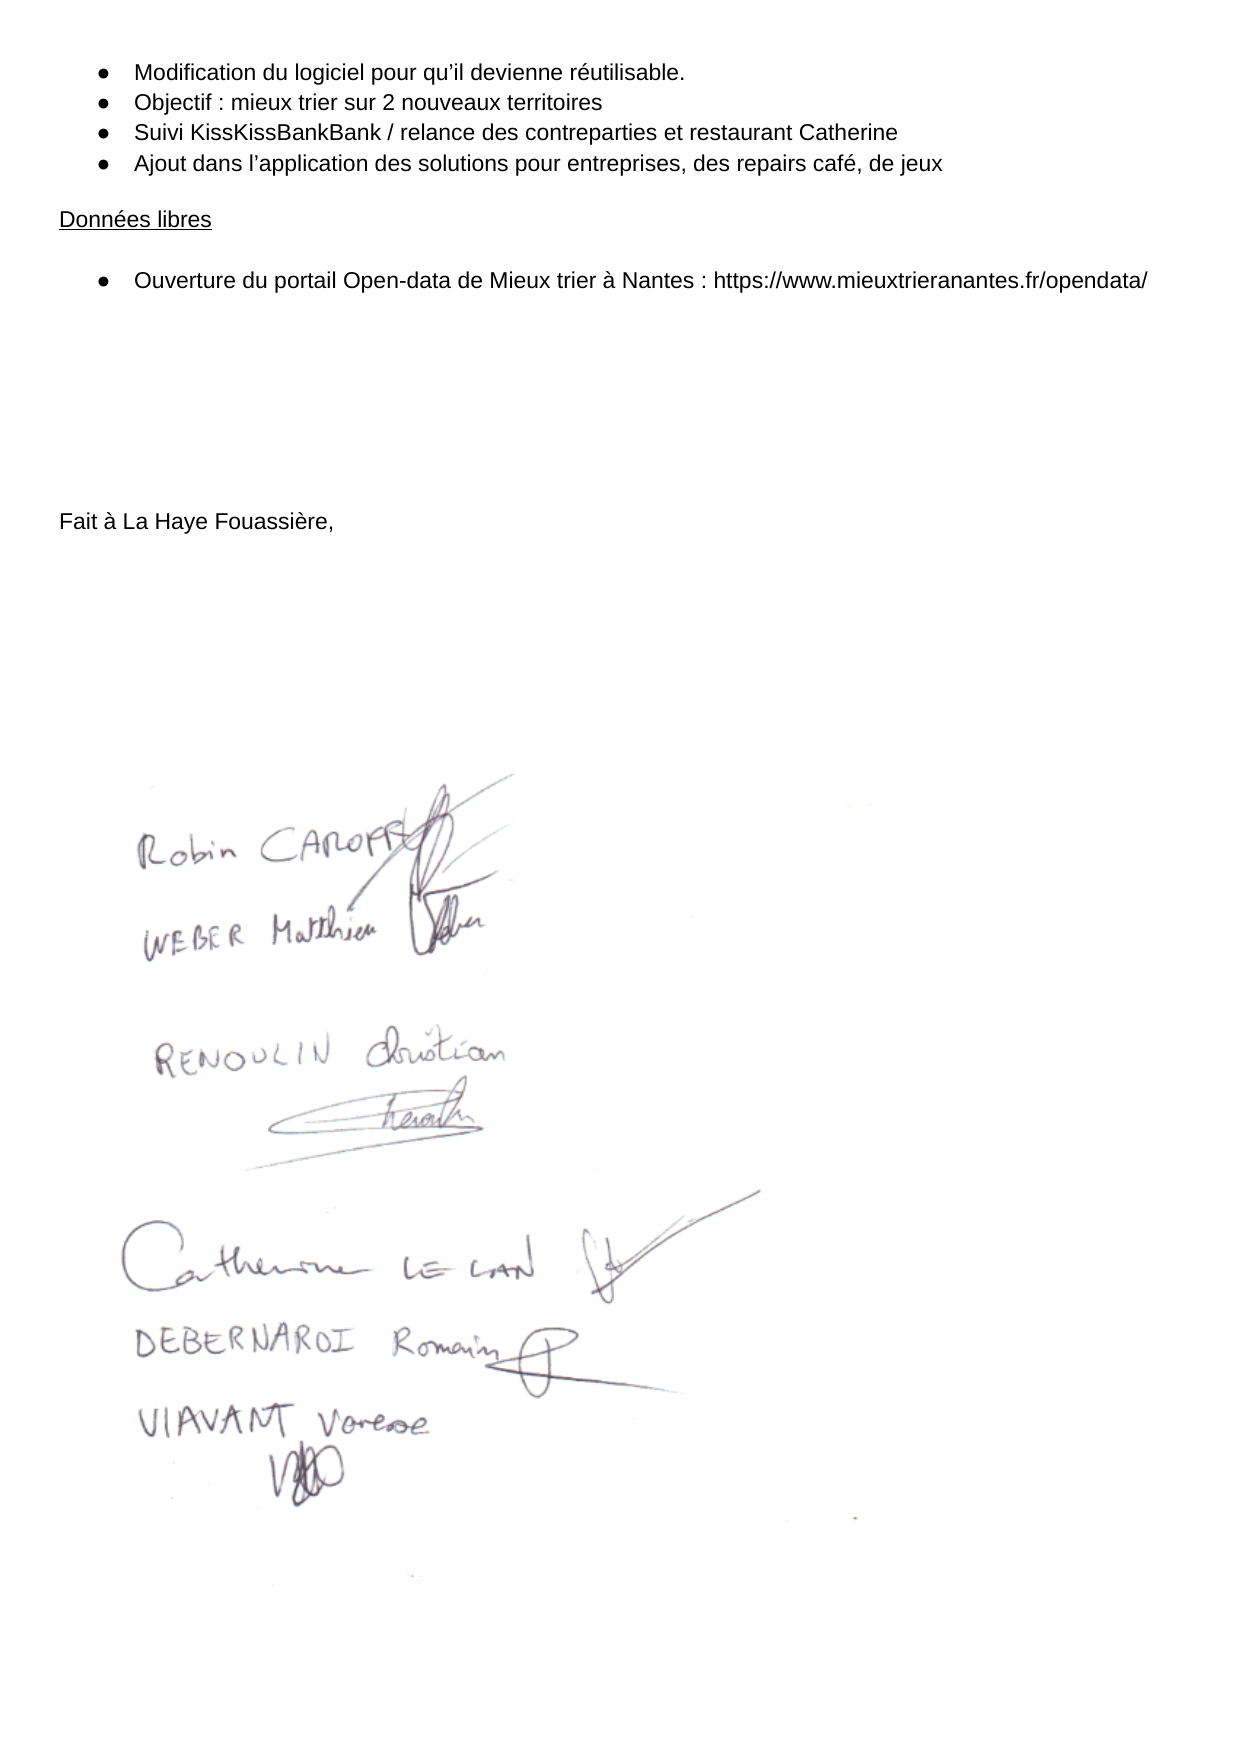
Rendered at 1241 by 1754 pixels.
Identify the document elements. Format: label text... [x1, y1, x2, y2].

list Ouverture du portail Open-data de Mieux trier à Nantes : https://www.mieuxtrieranantes.fr/opendata/ [96, 267, 1181, 293]
list Objectif : mieux trier sur 2 nouveaux territoires [96, 89, 1181, 116]
text Fait à La Haye Fouassière, [59, 508, 1181, 534]
list Ajout dans l’application des solutions pour entreprises, des repairs café, de jeux [96, 149, 1181, 176]
picture [79, 774, 888, 1599]
text Données libres [59, 206, 1181, 232]
list Modification du logiciel pour qu’il devienne réutilisable. [96, 59, 1181, 85]
list Suivi KissKissBankBank / relance des contreparties et restaurant Catherine [96, 119, 1181, 146]
